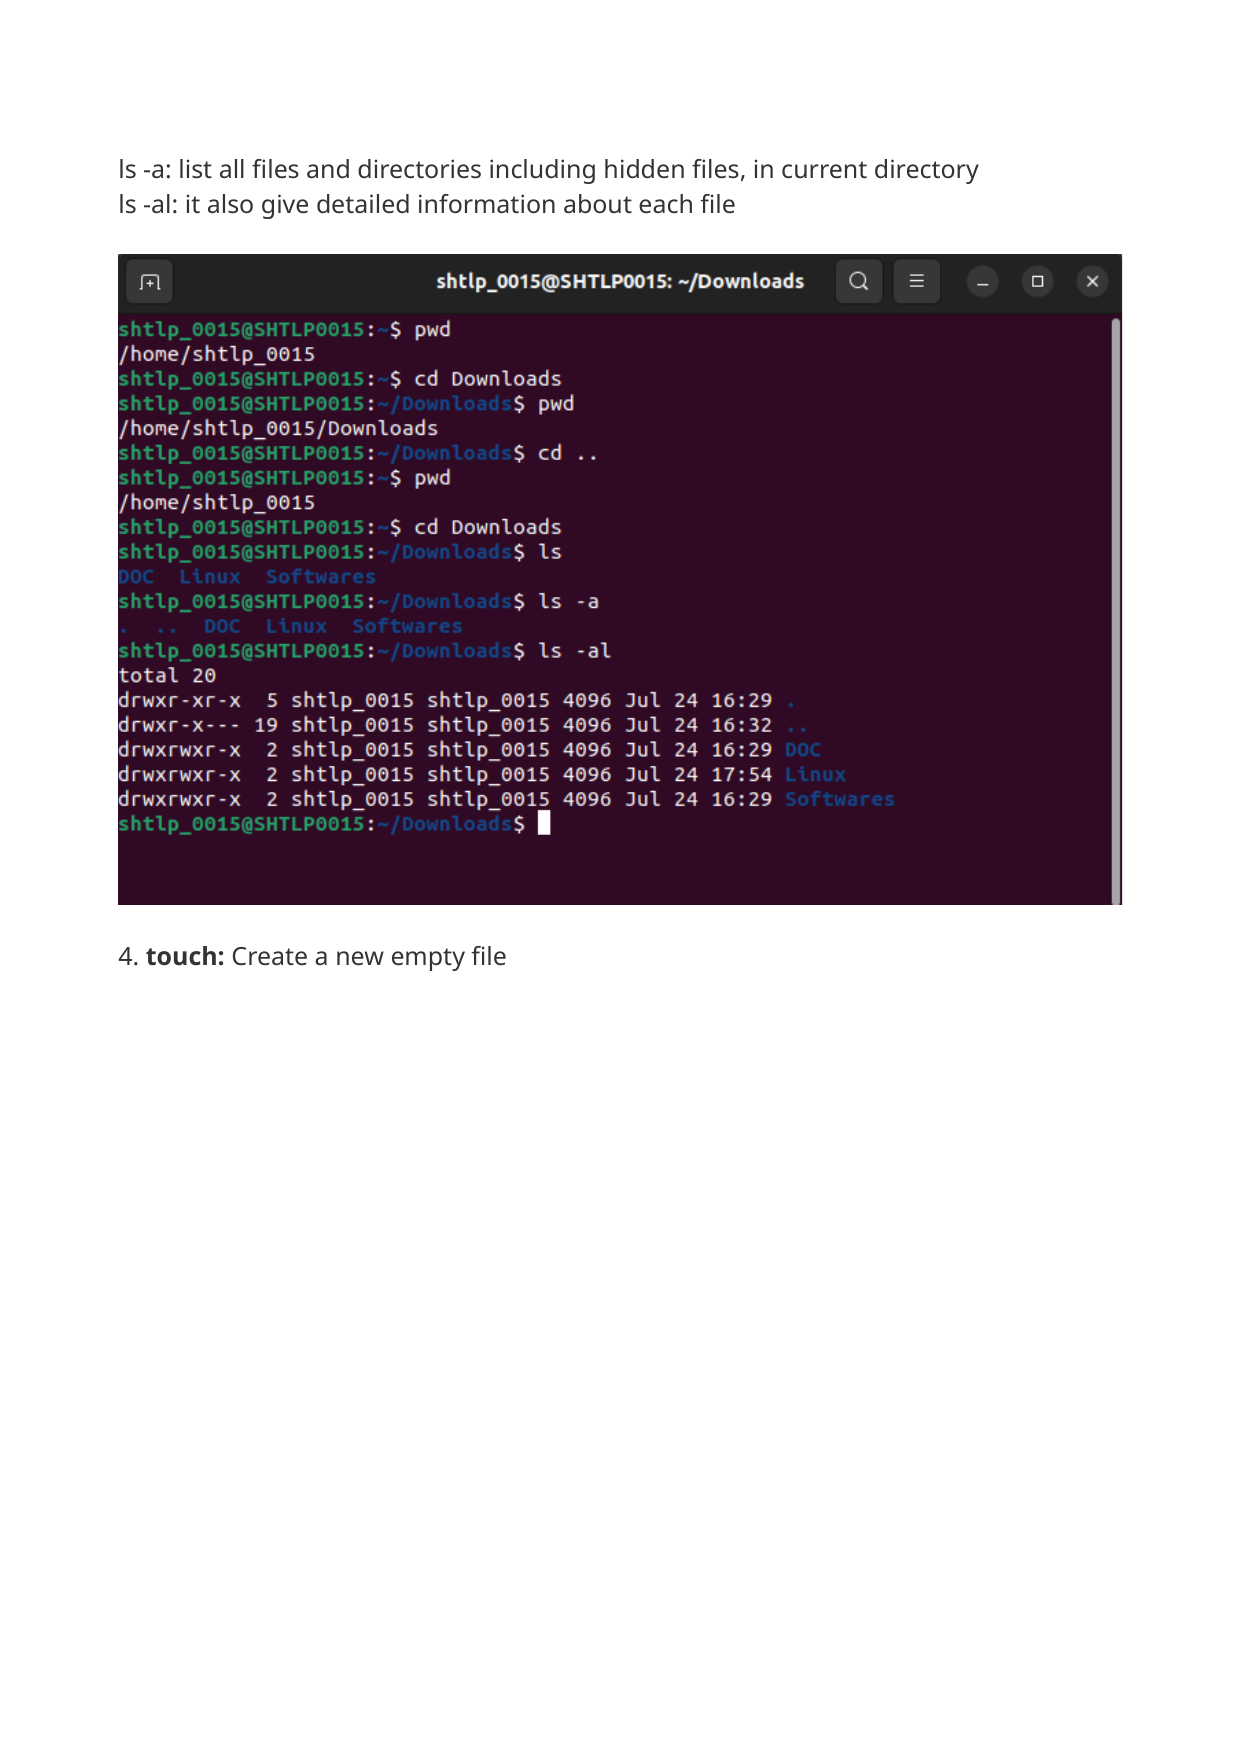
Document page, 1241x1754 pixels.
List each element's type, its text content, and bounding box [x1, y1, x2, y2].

picture [118, 254, 1123, 905]
text ls -a: list all files and directories including hidden files, in current directory [118, 152, 1122, 186]
text ls -al: it also give detailed information about each file [118, 186, 1122, 220]
text 4. touch: Create a new empty file [118, 938, 1122, 973]
